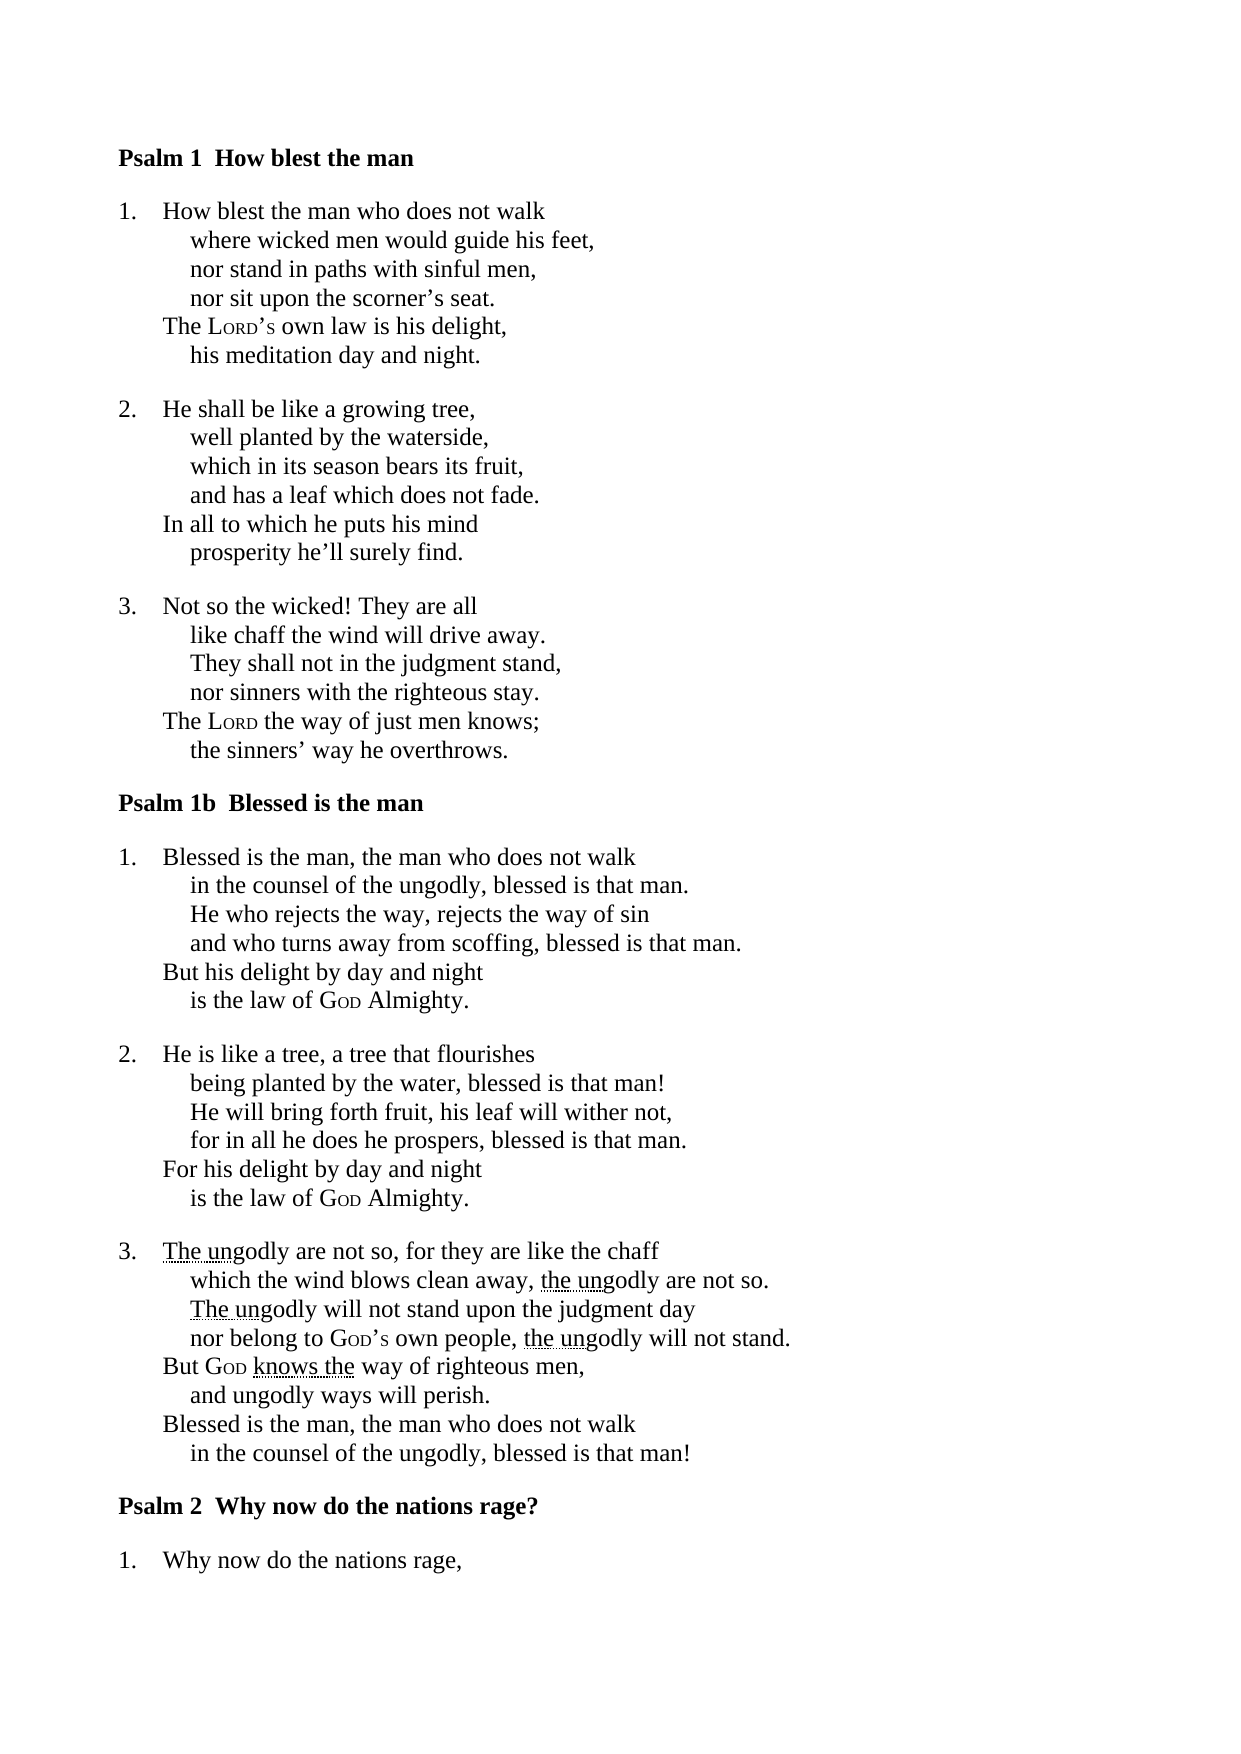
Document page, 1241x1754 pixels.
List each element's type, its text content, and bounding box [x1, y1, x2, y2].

text is the law of God Almighty. [171, 1183, 1122, 1212]
text like chaff the wind will drive away. [171, 620, 1122, 648]
text his meditation day and night. [171, 340, 1122, 369]
text He who rejects the way, rejects the way of sin [171, 899, 1122, 928]
text nor stand in paths with sinful men, [171, 254, 1122, 283]
text 1. Why now do the nations rage, [118, 1545, 1122, 1573]
text But God knows the way of righteous men, [162, 1351, 1122, 1380]
text Blessed is the man, the man who does not walk [162, 1409, 1122, 1438]
text nor sinners with the righteous stay. [171, 677, 1122, 706]
text is the law of God Almighty. [171, 986, 1122, 1014]
text 1. Blessed is the man, the man who does not walk [118, 842, 1122, 871]
text and ungodly ways will perish. [171, 1380, 1122, 1409]
text and who turns away from scoffing, blessed is that man. [171, 928, 1122, 957]
text 2. He shall be like a growing tree, [118, 394, 1122, 422]
text In all to which he puts his mind [162, 509, 1122, 537]
text the sinners’ way he overthrows. [171, 735, 1122, 763]
subtitle Psalm 2 Why now do the nations rage? [118, 1491, 1122, 1520]
text in the counsel of the ungodly, blessed is that man. [171, 871, 1122, 899]
text being planted by the water, blessed is that man! [171, 1068, 1122, 1097]
text nor belong to God’s own people, the ungodly will not stand. [171, 1323, 1122, 1351]
text in the counsel of the ungodly, blessed is that man! [171, 1438, 1122, 1466]
text 3. The ungodly are not so, for they are like the chaff [118, 1236, 1122, 1265]
text nor sit upon the scorner’s seat. [171, 283, 1122, 311]
subtitle Psalm 1b Blessed is the man [118, 788, 1122, 817]
text prosperity he’ll surely find. [171, 537, 1122, 566]
text for in all he does he prospers, blessed is that man. [171, 1125, 1122, 1154]
text which the wind blows clean away, the ungodly are not so. [171, 1265, 1122, 1294]
text well planted by the waterside, [171, 422, 1122, 451]
text which in its season bears its fruit, [171, 451, 1122, 480]
text The Lord the way of just men knows; [162, 706, 1122, 735]
text The ungodly will not stand upon the judgment day [171, 1294, 1122, 1323]
text where wicked men would guide his feet, [171, 225, 1122, 254]
subtitle Psalm 1 How blest the man [118, 143, 1122, 172]
text 1. How blest the man who does not walk [118, 196, 1122, 225]
text For his delight by day and night [162, 1154, 1122, 1183]
text 3. Not so the wicked! They are all [118, 591, 1122, 620]
text They shall not in the judgment stand, [171, 648, 1122, 677]
text But his delight by day and night [162, 957, 1122, 986]
text The Lord’s own law is his delight, [162, 311, 1122, 340]
text 2. He is like a tree, a tree that flourishes [118, 1039, 1122, 1068]
text He will bring forth fruit, his leaf will wither not, [171, 1097, 1122, 1125]
text and has a leaf which does not fade. [171, 480, 1122, 509]
